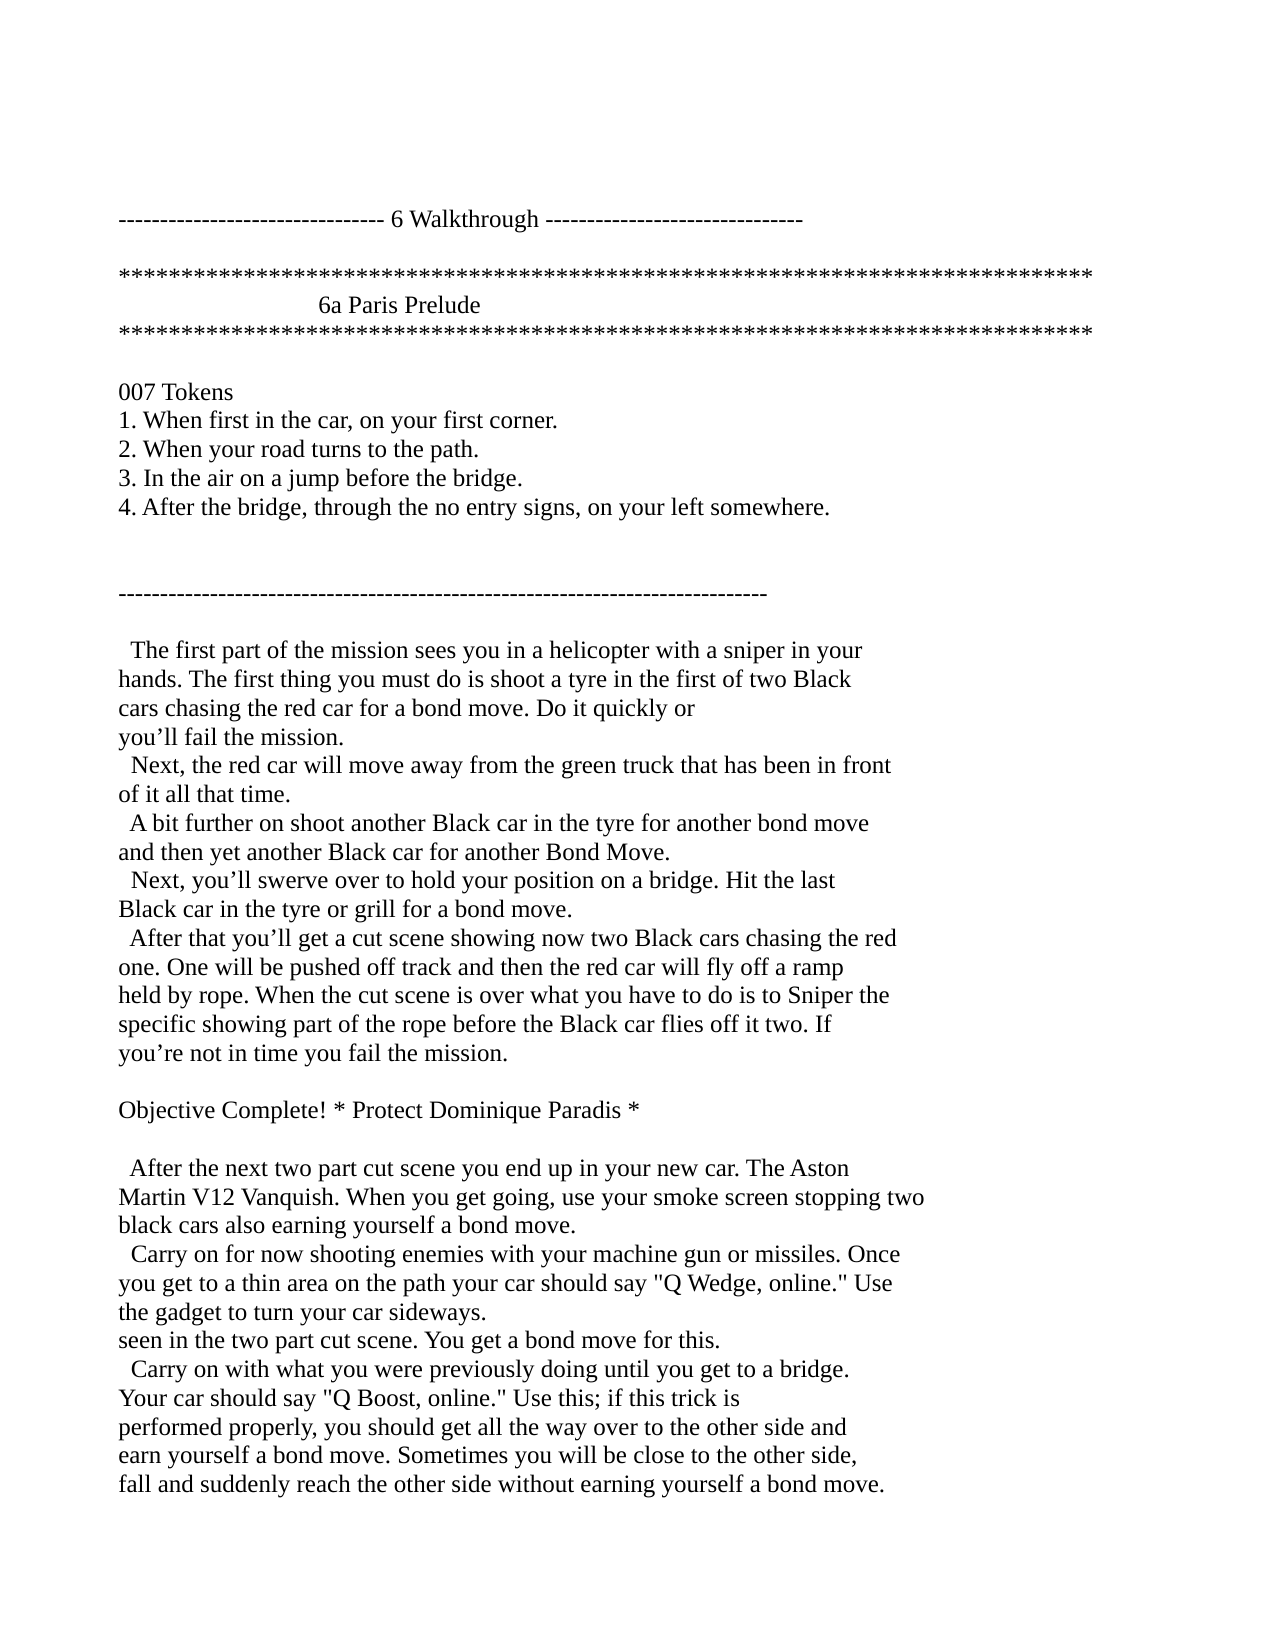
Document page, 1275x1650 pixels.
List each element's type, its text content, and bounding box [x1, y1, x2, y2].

text you’re not in time you fail the mission. [118, 1038, 1157, 1067]
text 6a Paris Prelude [118, 291, 1157, 319]
text fall and suddenly reach the other side without earning yourself a bond move. [118, 1469, 1157, 1498]
text you’ll fail the mission. [118, 722, 1157, 751]
text and then yet another Black car for another Bond Move. [118, 837, 1157, 866]
text After the next two part cut scene you end up in your new car. The Aston [118, 1153, 1157, 1182]
text 1. When first in the car, on your first corner. [118, 406, 1157, 434]
text Objective Complete! * Protect Dominique Paradis * [118, 1096, 1157, 1124]
text specific showing part of the rope before the Black car flies off it two. If [118, 1009, 1157, 1038]
text Your car should say "Q Boost, online." Use this; if this trick is [118, 1383, 1157, 1412]
text ------------------------------------------------------------------------------ [118, 578, 1157, 607]
text Next, you’ll swerve over to hold your position on a bridge. Hit the last [118, 866, 1157, 894]
text 4. After the bridge, through the no entry signs, on your left somewhere. [118, 492, 1157, 521]
text Martin V12 Vanquish. When you get going, use your smoke screen stopping two [118, 1182, 1157, 1211]
text of it all that time. [118, 779, 1157, 808]
text the gadget to turn your car sideways. [118, 1297, 1157, 1326]
text black cars also earning yourself a bond move. [118, 1211, 1157, 1239]
text -------------------------------- 6 Walkthrough ------------------------------- [118, 204, 1157, 233]
text hands. The first thing you must do is shoot a tyre in the first of two Black [118, 664, 1157, 693]
text you get to a thin area on the path your car should say "Q Wedge, online." Use [118, 1268, 1157, 1297]
text one. One will be pushed off track and then the red car will fly off a ramp [118, 952, 1157, 981]
text 2. When your road turns to the path. [118, 434, 1157, 463]
text Carry on for now shooting enemies with your machine gun or missiles. Once [118, 1239, 1157, 1268]
text 3. In the air on a jump before the bridge. [118, 463, 1157, 492]
text Black car in the tyre or grill for a bond move. [118, 894, 1157, 923]
text Carry on with what you were previously doing until you get to a bridge. [118, 1354, 1157, 1383]
text After that you’ll get a cut scene showing now two Black cars chasing the red [118, 923, 1157, 952]
text 007 Tokens [118, 377, 1157, 406]
text Next, the red car will move away from the green truck that has been in front [118, 751, 1157, 779]
text ****************************************************************************** [118, 319, 1157, 348]
text earn yourself a bond move. Sometimes you will be close to the other side, [118, 1441, 1157, 1469]
text seen in the two part cut scene. You get a bond move for this. [118, 1326, 1157, 1354]
text The first part of the mission sees you in a helicopter with a sniper in your [118, 636, 1157, 664]
text held by rope. When the cut scene is over what you have to do is to Sniper the [118, 981, 1157, 1009]
text A bit further on shoot another Black car in the tyre for another bond move [118, 808, 1157, 837]
text performed properly, you should get all the way over to the other side and [118, 1412, 1157, 1441]
text cars chasing the red car for a bond move. Do it quickly or [118, 693, 1157, 722]
text ****************************************************************************** [118, 262, 1157, 291]
